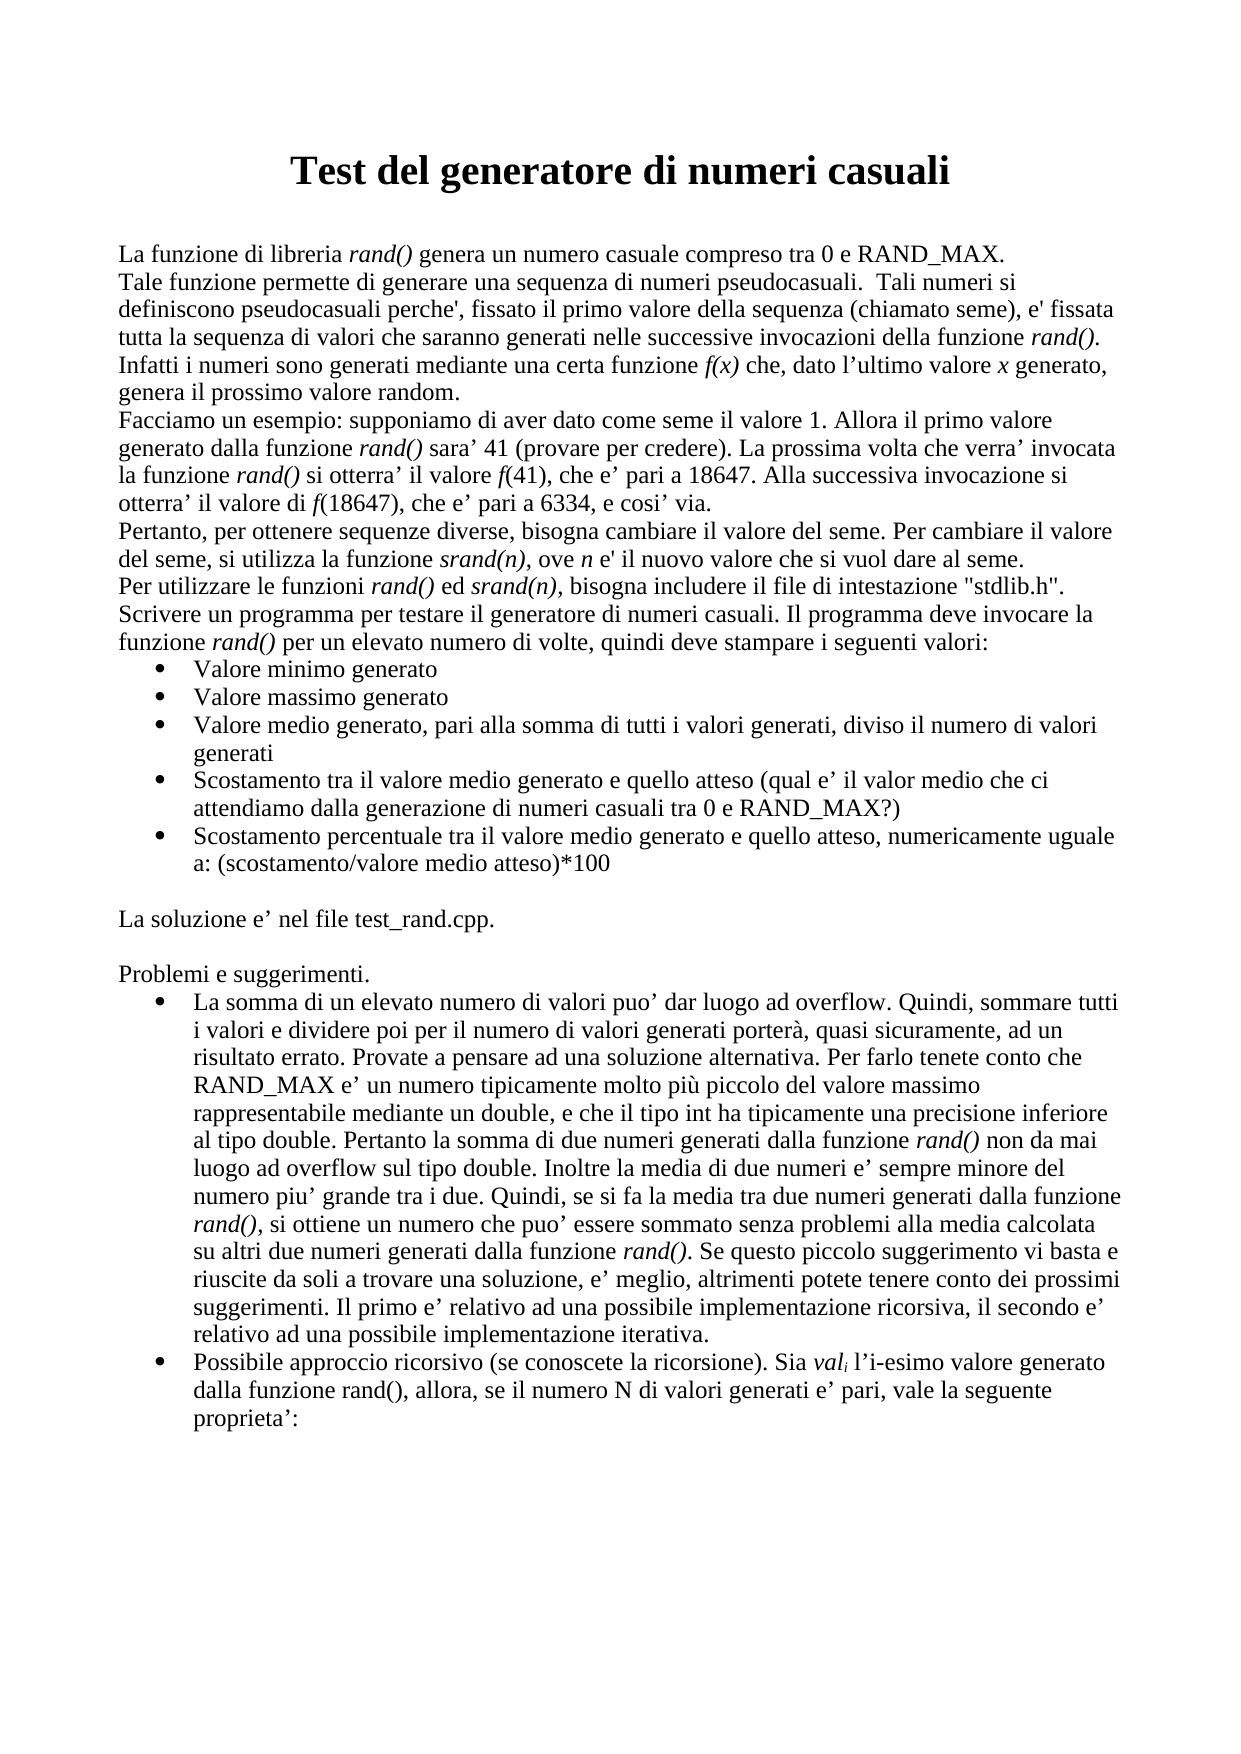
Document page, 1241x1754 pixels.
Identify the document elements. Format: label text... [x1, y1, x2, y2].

text Scrivere un programma per testare il generatore di numeri casuali. Il programma deve invocare la funzione rand() per un elevato numero di volte, quindi deve stampare i seguenti valori: [118, 600, 1122, 656]
text La funzione di libreria rand() genera un numero casuale compreso tra 0 e RAND_MAX. [118, 240, 1122, 268]
title Test del generatore di numeri casuali [118, 148, 1122, 194]
list Valore massimo generato [156, 683, 1122, 711]
list Valore medio generato, pari alla somma di tutti i valori generati, diviso il numero di valori generati [156, 711, 1122, 766]
text Infatti i numeri sono generati mediante una certa funzione f(x) che, dato l’ultimo valore x generato, genera il prossimo valore random. [118, 351, 1122, 406]
list Scostamento tra il valore medio generato e quello atteso (qual e’ il valor medio che ci attendiamo dalla generazione di numeri casuali tra 0 e RAND_MAX?) [156, 766, 1122, 822]
list La somma di un elevato numero di valori puo’ dar luogo ad overflow. Quindi, sommare tutti i valori e dividere poi per il numero di valori generati porterà, quasi sicuramente, ad un risultato errato. Provate a pensare ad una soluzione alternativa. Per farlo tenete conto che RAND_MAX e’ un numero tipicamente molto più piccolo del valore massimo rappresentabile mediante un double, e che il tipo int ha tipicamente una precisione inferiore al tipo double. Pertanto la somma di due numeri generati dalla funzione rand() non da mai luogo ad overflow sul tipo double. Inoltre la media di due numeri e’ sempre minore del numero piu’ grande tra i due. Quindi, se si fa la media tra due numeri generati dalla funzione rand(), si ottiene un numero che puo’ essere sommato senza problemi alla media calcolata su altri due numeri generati dalla funzione rand(). Se questo piccolo suggerimento vi basta e riuscite da soli a trovare una soluzione, e’ meglio, altrimenti potete tenere conto dei prossimi suggerimenti. Il primo e’ relativo ad una possibile implementazione ricorsiva, il secondo e’ relativo ad una possibile implementazione iterativa. [156, 988, 1122, 1348]
list Scostamento percentuale tra il valore medio generato e quello atteso, numericamente uguale a: (scostamento/valore medio atteso)*100 [156, 822, 1122, 877]
text Per utilizzare le funzioni rand() ed srand(n), bisogna includere il file di intestazione "stdlib.h". [118, 572, 1122, 600]
text Facciamo un esempio: supponiamo di aver dato come seme il valore 1. Allora il primo valore generato dalla funzione rand() sara’ 41 (provare per credere). La prossima volta che verra’ invocata la funzione rand() si otterra’ il valore f(41), che e’ pari a 18647. Alla successiva invocazione si otterra’ il valore di f(18647), che e’ pari a 6334, e cosi’ via. [118, 406, 1122, 517]
text Pertanto, per ottenere sequenze diverse, bisogna cambiare il valore del seme. Per cambiare il valore del seme, si utilizza la funzione srand(n), ove n e' il nuovo valore che si vuol dare al seme. [118, 517, 1122, 572]
text Problemi e suggerimenti. [118, 960, 1122, 988]
text La soluzione e’ nel file test_rand.cpp. [118, 905, 1122, 933]
list Possibile approccio ricorsivo (se conoscete la ricorsione). Sia vali l’i-esimo valore generato dalla funzione rand(), allora, se il numero N di valori generati e’ pari, vale la seguente proprieta’: [156, 1348, 1122, 1431]
text Tale funzione permette di generare una sequenza di numeri pseudocasuali. Tali numeri si definiscono pseudocasuali perche', fissato il primo valore della sequenza (chiamato seme), e' fissata tutta la sequenza di valori che saranno generati nelle successive invocazioni della funzione rand(). [118, 268, 1122, 351]
list Valore minimo generato [156, 656, 1122, 683]
